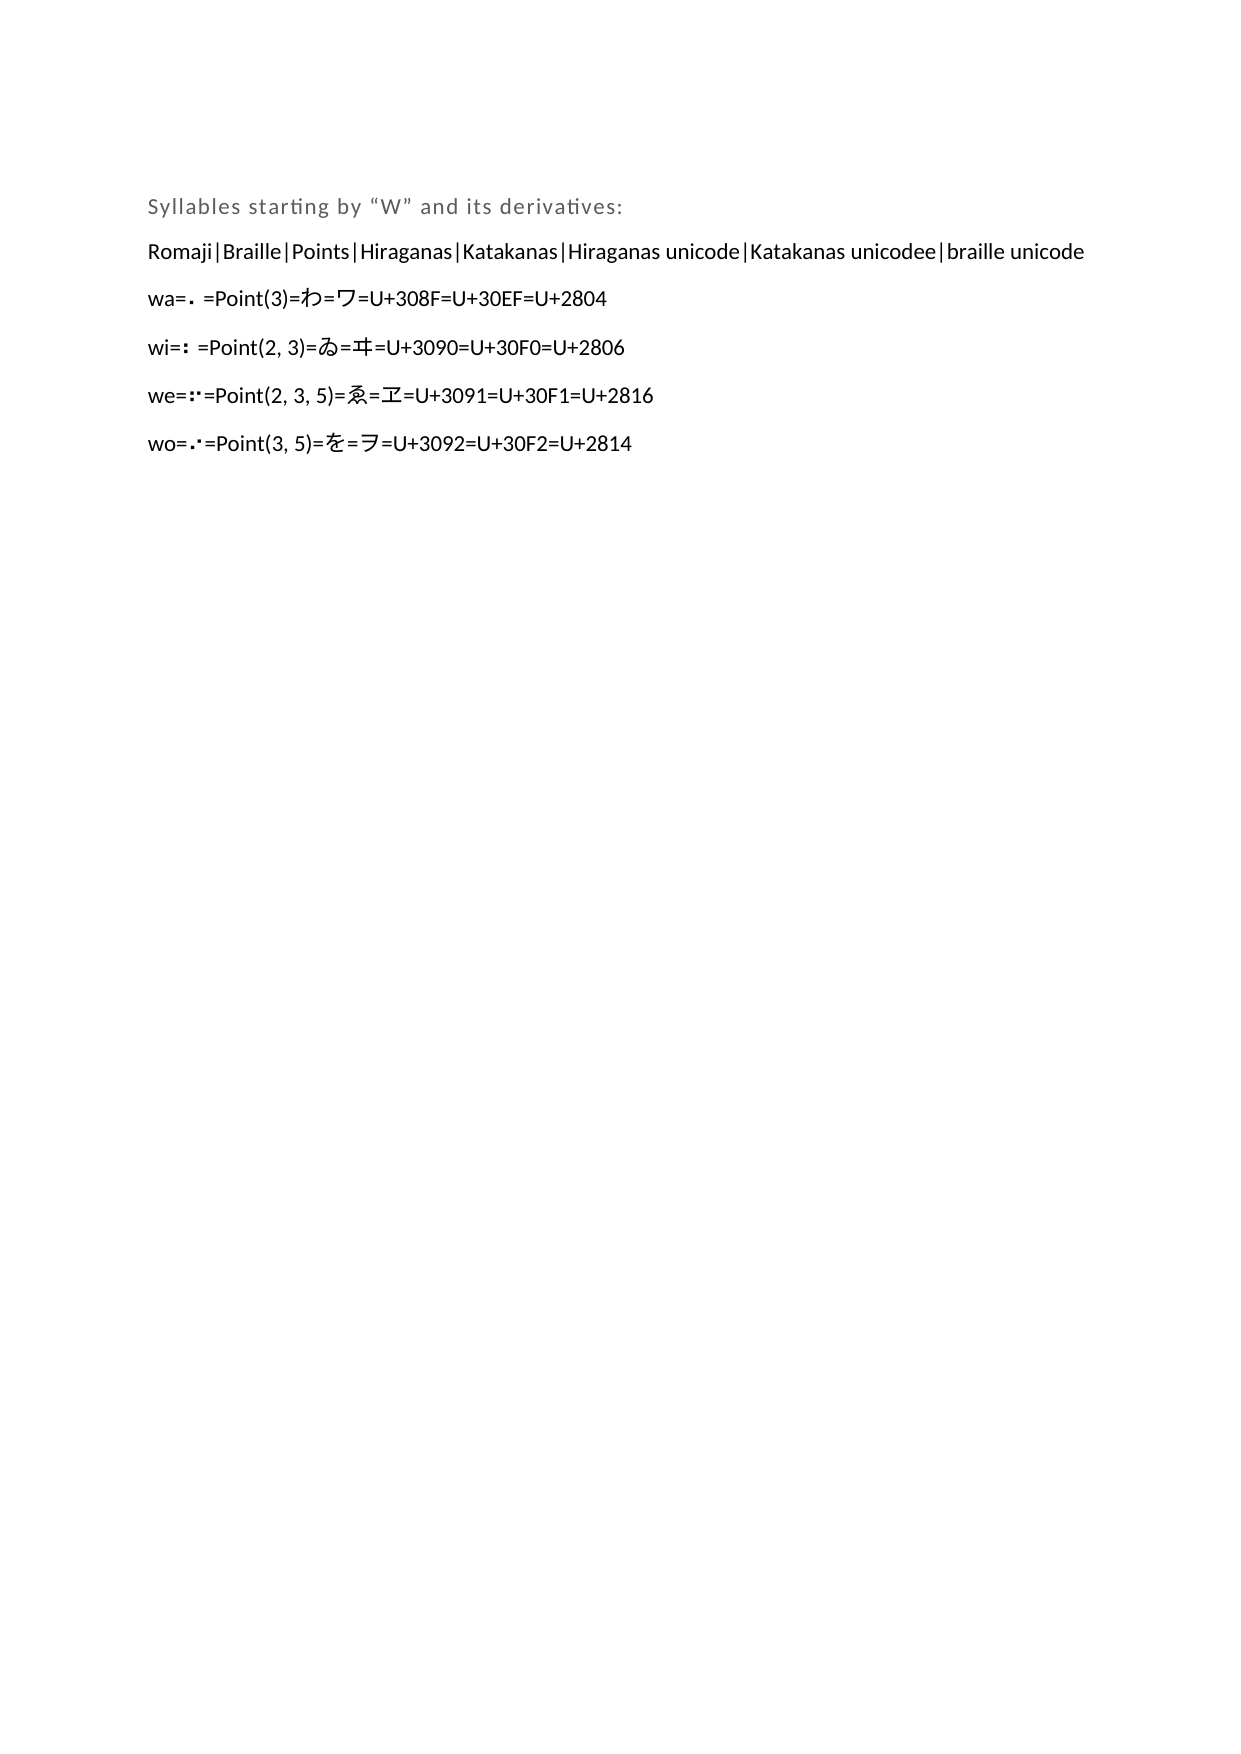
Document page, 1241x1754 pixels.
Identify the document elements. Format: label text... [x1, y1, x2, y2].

text we=⠖=Point(2, 3, 5)=ゑ=ヱ=U+3091=U+30F1=U+2816 [148, 379, 1093, 410]
text Syllables starting by “W” and its derivatives: [148, 192, 1093, 221]
text wi=⠆=Point(2, 3)=ゐ=ヰ=U+3090=U+30F0=U+2806 [148, 331, 1093, 362]
text wo=⠔=Point(3, 5)=を=ヲ=U+3092=U+30F2=U+2814 [148, 427, 1093, 458]
text Romaji|Braille|Points|Hiraganas|Katakanas|Hiraganas unicode|Katakanas unicodee|braille unicode [148, 237, 1093, 265]
text wa=⠄=Point(3)=わ=ワ=U+308F=U+30EF=U+2804 [148, 282, 1093, 313]
